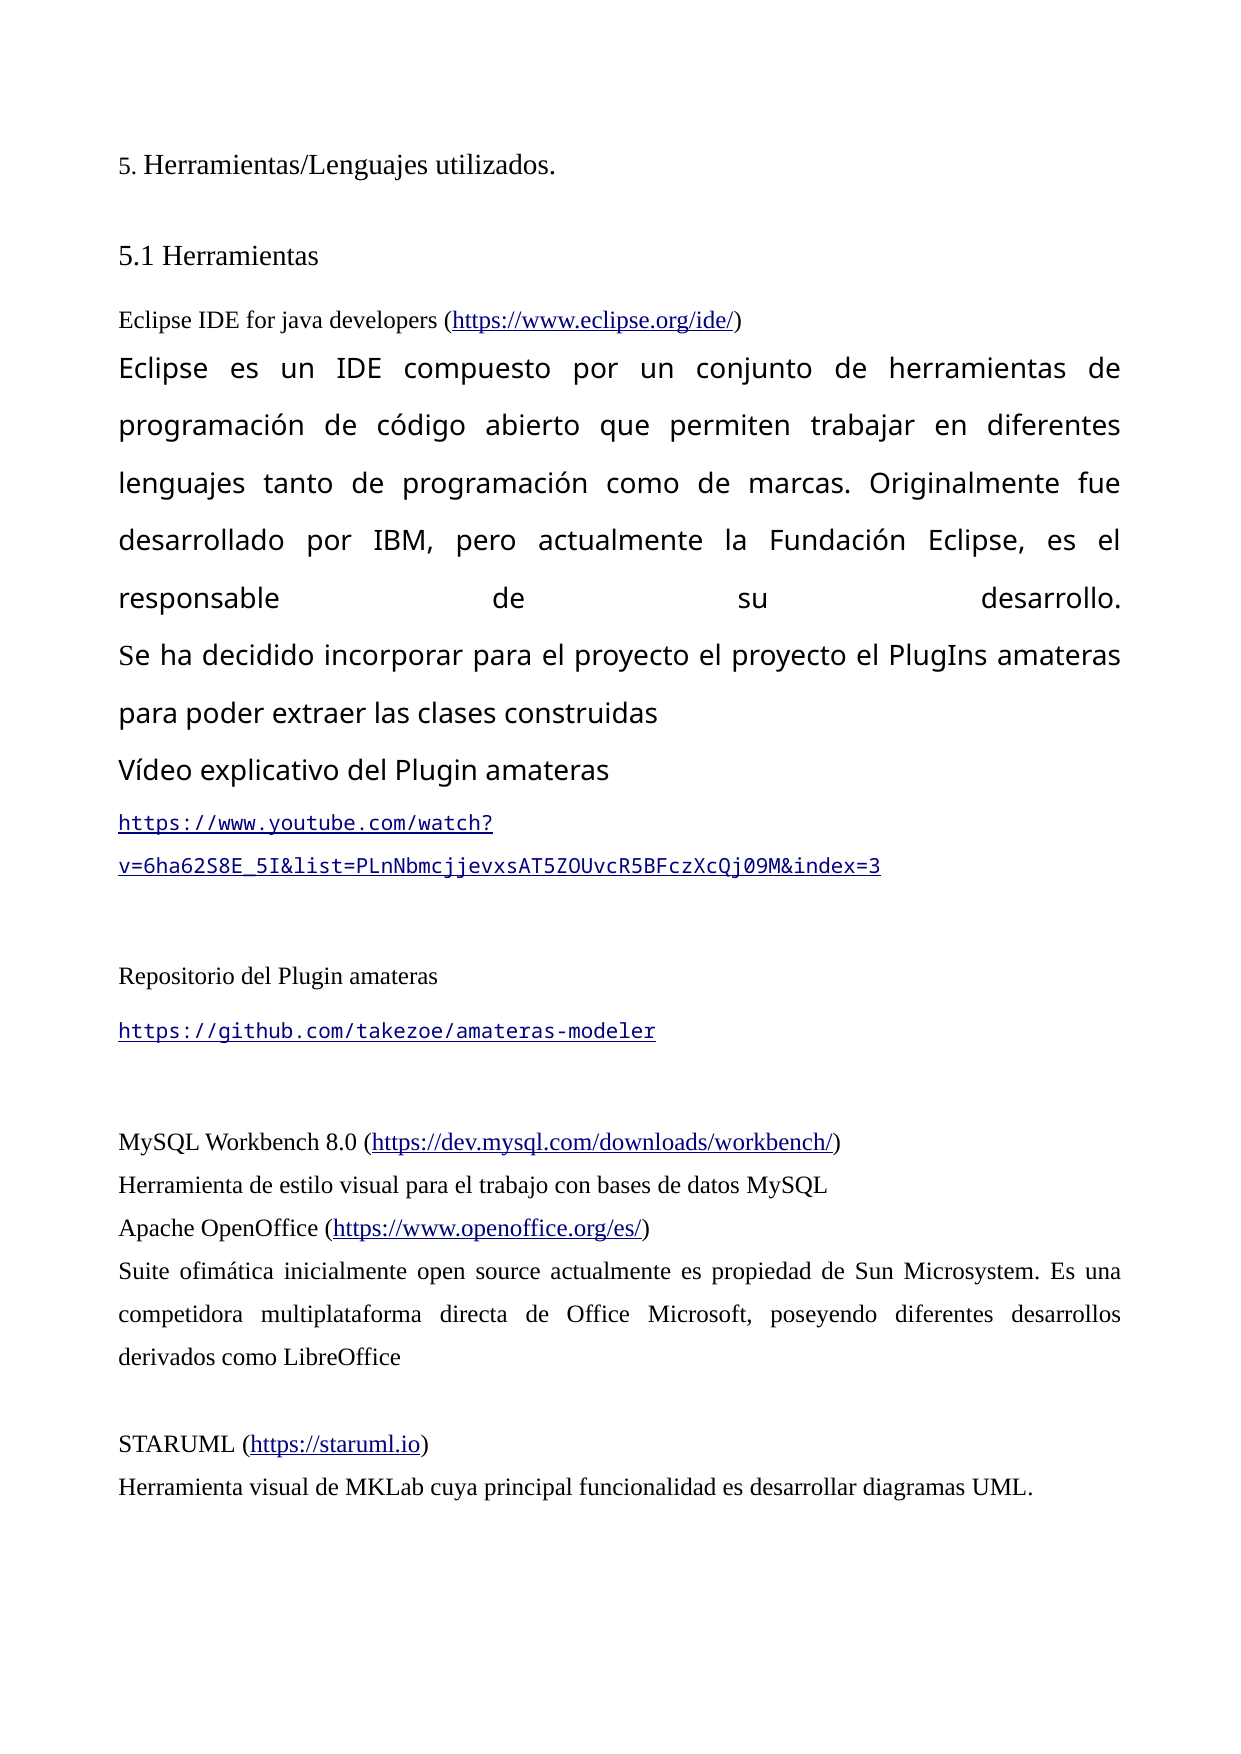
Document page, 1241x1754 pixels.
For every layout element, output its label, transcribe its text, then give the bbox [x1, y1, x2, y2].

text Repositorio del Plugin amateras [118, 961, 1122, 990]
text Eclipse es un IDE compuesto por un conjunto de herramientas de programación de código abierto que permiten trabajar en diferentes lenguajes tanto de programación como de marcas. Originalmente fue desarrollado por IBM, pero actualmente la Fundación Eclipse, es el responsable de su desarrollo. Se ha decidido incorporar para el proyecto el proyecto el PlugIns amateras para poder extraer las clases construidas [118, 348, 1122, 731]
text Eclipse IDE for java developers (https://www.eclipse.org/ide/) [118, 305, 1122, 334]
text https://github.com/takezoe/amateras-modeler [118, 1017, 1122, 1045]
text Apache OpenOffice (https://www.openoffice.org/es/) [118, 1213, 1122, 1242]
text Suite ofimática inicialmente open source actualmente es propiedad de Sun Microsystem. Es una competidora multiplataforma directa de Office Microsoft, poseyendo diferentes desarrollos derivados como LibreOffice [118, 1256, 1122, 1371]
text Herramienta visual de MKLab cuya principal funcionalidad es desarrollar diagramas UML. [118, 1472, 1122, 1501]
text 5.1 Herramientas [118, 238, 1122, 271]
text STARUML (https://staruml.io) [118, 1429, 1122, 1457]
text 5. Herramientas/Lenguajes utilizados. [118, 147, 1122, 209]
text Herramienta de estilo visual para el trabajo con bases de datos MySQL [118, 1170, 1122, 1199]
text MySQL Workbench 8.0 (https://dev.mysql.com/downloads/workbench/) [118, 1127, 1122, 1156]
text https://www.youtube.com/watch?v=6ha62S8E_5I&list=PLnNbmcjjevxsAT5ZOUvcR5BFczXcQj09M&index=3 [118, 808, 1122, 879]
text Vídeo explicativo del Plugin amateras [118, 751, 1122, 789]
